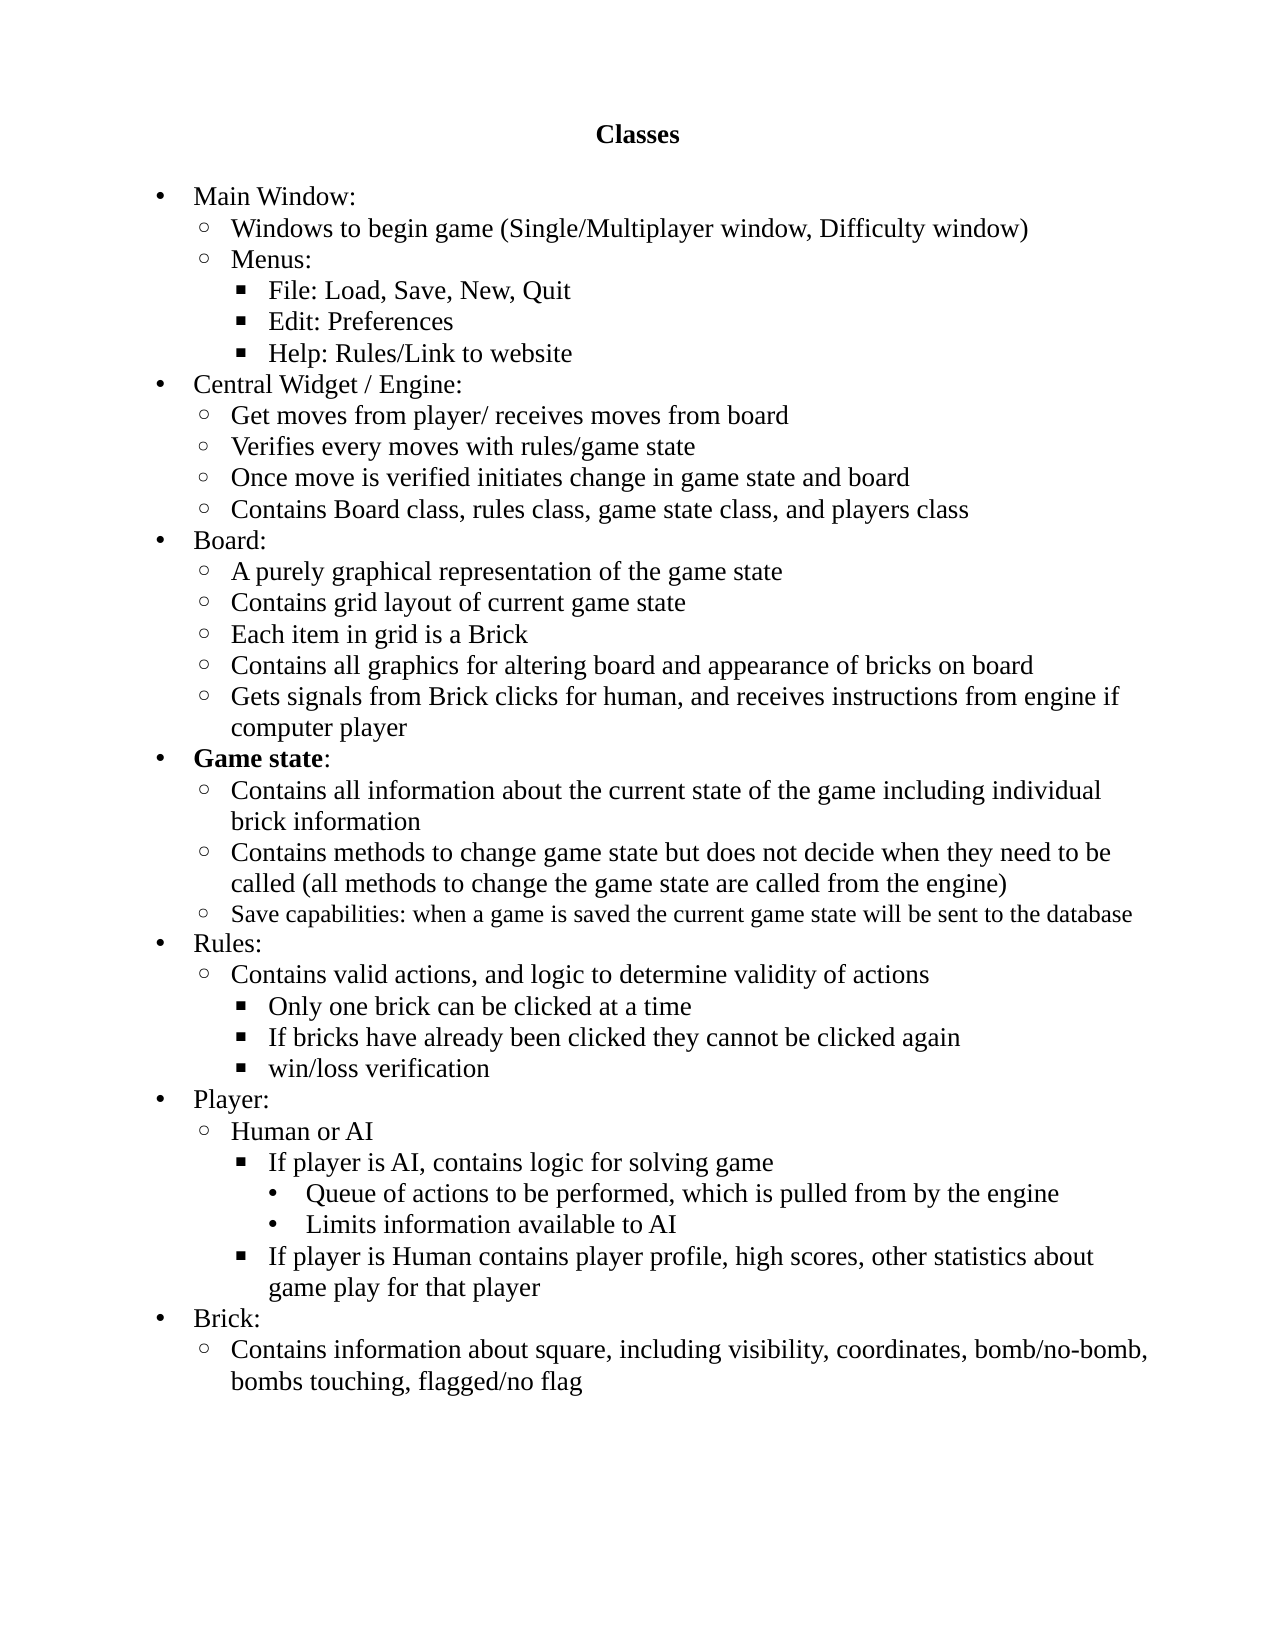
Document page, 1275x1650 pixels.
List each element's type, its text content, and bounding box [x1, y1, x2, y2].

list Contains all graphics for altering board and appearance of bricks on board [193, 649, 1157, 680]
list Gets signals from Brick clicks for human, and receives instructions from engine if computer player [193, 680, 1157, 743]
list File: Load, Save, New, Quit [231, 274, 1157, 305]
list Brick: [156, 1302, 1157, 1333]
list Board: [156, 524, 1157, 555]
list Edit: Preferences [231, 305, 1157, 337]
list Verifies every moves with rules/game state [193, 430, 1157, 462]
list Contains information about square, including visibility, coordinates, bomb/no-bomb, bombs touching, flagged/no flag [193, 1333, 1157, 1396]
list Get moves from player/ receives moves from board [193, 399, 1157, 430]
list Central Widget / Engine: [156, 368, 1157, 399]
list Contains all information about the current state of the game including individual brick information [193, 774, 1157, 836]
list Each item in grid is a Brick [193, 618, 1157, 649]
list If player is Human contains player profile, high scores, other statistics about game play for that player [231, 1240, 1157, 1302]
list If bricks have already been clicked they cannot be clicked again [231, 1021, 1157, 1052]
text Classes [118, 118, 1157, 149]
list Contains grid layout of current game state [193, 586, 1157, 618]
list Contains valid actions, and logic to determine validity of actions [193, 959, 1157, 990]
list win/loss verification [231, 1052, 1157, 1084]
list Queue of actions to be performed, which is pulled from by the engine [268, 1177, 1157, 1209]
list Menus: [193, 243, 1157, 274]
list If player is AI, contains logic for solving game [231, 1146, 1157, 1177]
list Contains methods to change game state but does not decide when they need to be called (all methods to change the game state are called from the engine) [193, 836, 1157, 899]
list Only one brick can be clicked at a time [231, 990, 1157, 1021]
list Human or AI [193, 1115, 1157, 1146]
list Once move is verified initiates change in game state and board [193, 462, 1157, 493]
list Main Window: [156, 180, 1157, 212]
list Contains Board class, rules class, game state class, and players class [193, 493, 1157, 524]
list Windows to begin game (Single/Multiplayer window, Difficulty window) [193, 212, 1157, 243]
list Game state: [156, 743, 1157, 774]
list Limits information available to AI [268, 1209, 1157, 1240]
list Player: [156, 1084, 1157, 1115]
list Rules: [156, 927, 1157, 959]
list Help: Rules/Link to website [231, 337, 1157, 368]
list Save capabilities: when a game is saved the current game state will be sent to the database [193, 899, 1157, 927]
list A purely graphical representation of the game state [193, 555, 1157, 586]
